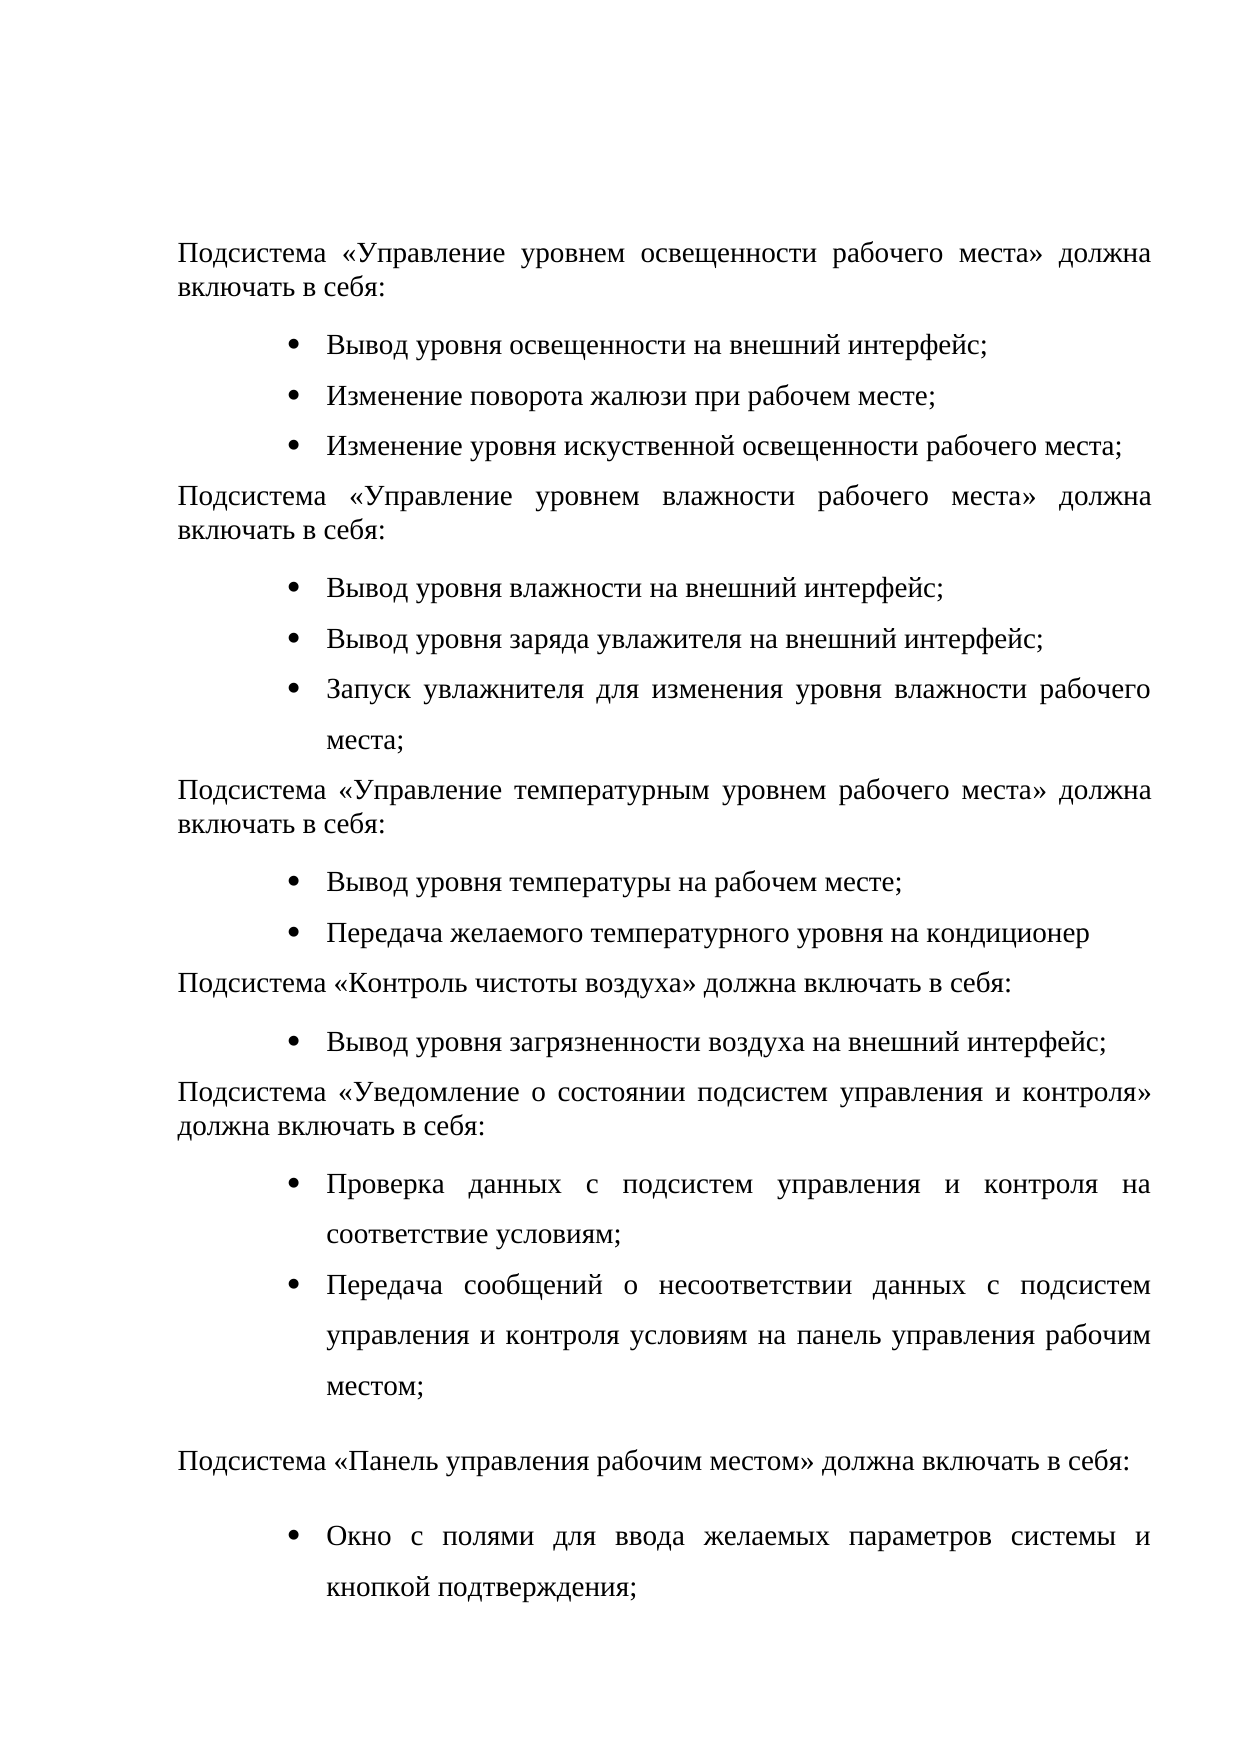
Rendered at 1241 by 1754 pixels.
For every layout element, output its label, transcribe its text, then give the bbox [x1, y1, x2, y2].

list Вывод уровня заряда увлажителя на внешний интерфейс; [288, 621, 1152, 655]
text Подсистема «Контроль чистоты воздуха» должна включать в себя: [177, 965, 1152, 999]
text Подсистема «Управление уровнем освещенности рабочего места» должна включать в себя: [177, 235, 1152, 302]
list Вывод уровня загрязненности воздуха на внешний интерфейс; [288, 1024, 1152, 1057]
text Подсистема «Панель управления рабочим местом» должна включать в себя: [177, 1443, 1152, 1476]
list Окно с полями для ввода желаемых параметров системы и кнопкой подтверждения; [288, 1518, 1152, 1602]
list Вывод уровня освещенности на внешний интерфейс; [288, 327, 1152, 361]
text Подсистема «Управление температурным уровнем рабочего места» должна включать в себя: [177, 772, 1152, 839]
list Изменение уровня искуственной освещенности рабочего места; [288, 428, 1152, 462]
text Подсистема «Управление уровнем влажности рабочего места» должна включать в себя: [177, 478, 1152, 546]
list Вывод уровня влажности на внешний интерфейс; [288, 571, 1152, 604]
list Передача сообщений о несоответствии данных с подсистем управления и контроля условиям на панель управления рабочим местом; [288, 1267, 1152, 1401]
list Изменение поворота жалюзи при рабочем месте; [288, 378, 1152, 411]
list Проверка данных с подсистем управления и контроля на соответствие условиям; [288, 1166, 1152, 1250]
text Подсистема «Уведомление о состоянии подсистем управления и контроля» должна включать в себя: [177, 1074, 1152, 1141]
list Передача желаемого температурного уровня на кондиционер [288, 915, 1152, 948]
list Запуск увлажнителя для изменения уровня влажности рабочего места; [288, 671, 1152, 755]
list Вывод уровня температуры на рабочем месте; [288, 864, 1152, 898]
